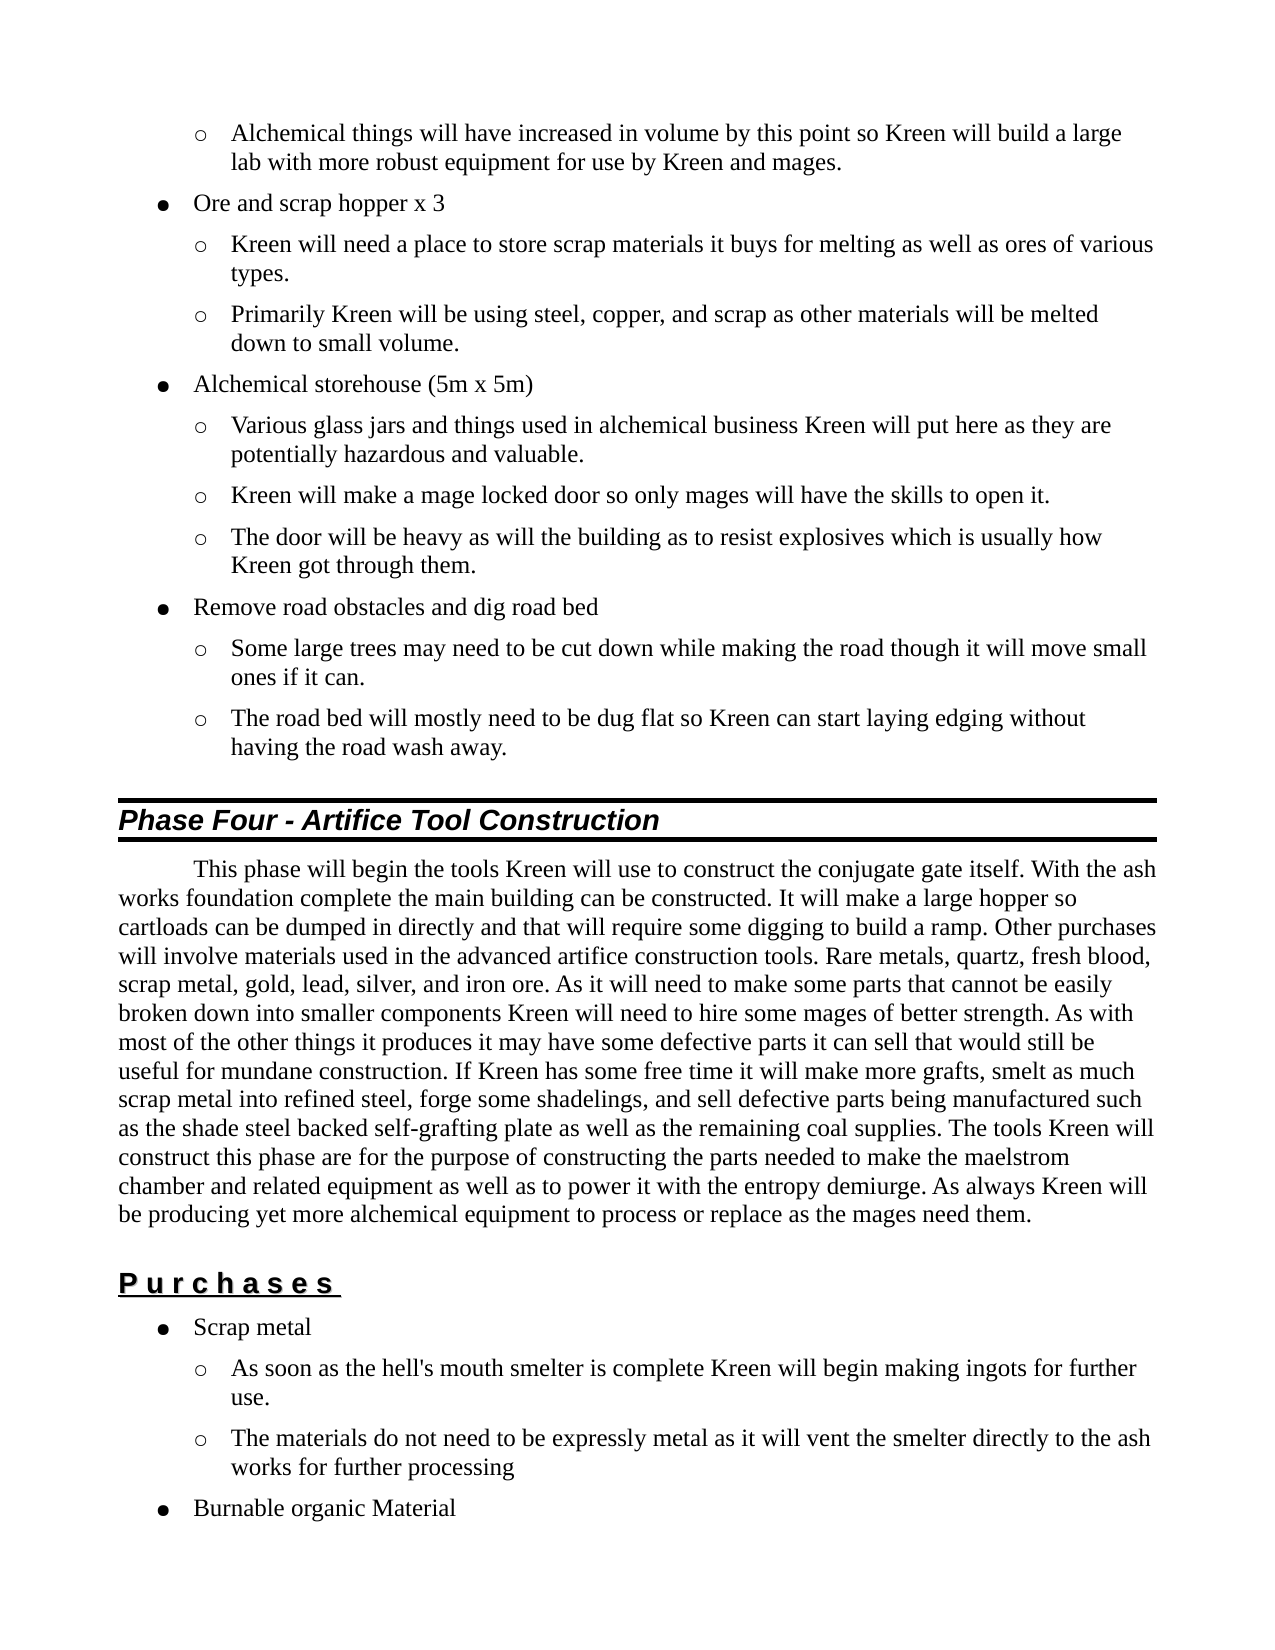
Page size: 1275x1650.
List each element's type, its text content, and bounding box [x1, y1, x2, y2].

list Alchemical storehouse (5m x 5m) [156, 369, 1157, 398]
list Kreen will make a mage locked door so only mages will have the skills to open it. [193, 481, 1157, 509]
list The road bed will mostly need to be dug flat so Kreen can start laying edging without having the road wash away. [193, 703, 1157, 761]
list Some large trees may need to be cut down while making the road though it will move small ones if it can. [193, 633, 1157, 691]
list Scrap metal [156, 1312, 1157, 1341]
list Burnable organic Material [156, 1493, 1157, 1522]
subtitle Purchases [118, 1266, 1157, 1299]
list As soon as the hell's mouth smelter is complete Kreen will begin making ingots for further use. [193, 1353, 1157, 1411]
list Alchemical things will have increased in volume by this point so Kreen will build a large lab with more robust equipment for use by Kreen and mages. [193, 118, 1157, 176]
list The door will be heavy as will the building as to resist explosives which is usually how Kreen got through them. [193, 522, 1157, 579]
text This phase will begin the tools Kreen will use to construct the conjugate gate itself. With the ash works foundation complete the main building can be constructed. It will make a large hopper so cartloads can be dumped in directly and that will require some digging to build a ramp. Other purchases will involve materials used in the advanced artifice construction tools. Rare metals, quartz, fresh blood, scrap metal, gold, lead, silver, and iron ore. As it will need to make some parts that cannot be easily broken down into smaller components Kreen will need to hire some mages of better strength. As with most of the other things it produces it may have some defective parts it can sell that would still be useful for mundane construction. If Kreen has some free time it will make more grafts, smelt as much scrap metal into refined steel, forge some shadelings, and sell defective parts being manufactured such as the shade steel backed self-grafting plate as well as the remaining coal supplies. The tools Kreen will construct this phase are for the purpose of constructing the parts needed to make the maelstrom chamber and related equipment as well as to power it with the entropy demiurge. As always Kreen will be producing yet more alchemical equipment to process or replace as the mages need them. [118, 854, 1157, 1228]
list Kreen will need a place to store scrap materials it buys for melting as well as ores of various types. [193, 229, 1157, 287]
list The materials do not need to be expressly metal as it will vent the smelter directly to the ash works for further processing [193, 1423, 1157, 1481]
list Ore and scrap hopper x 3 [156, 188, 1157, 217]
list Various glass jars and things used in alchemical business Kreen will put here as they are potentially hazardous and valuable. [193, 411, 1157, 468]
list Remove road obstacles and dig road bed [156, 592, 1157, 621]
list Primarily Kreen will be using steel, copper, and scrap as other materials will be melted down to small volume. [193, 299, 1157, 357]
subtitle Phase Four - Artifice Tool Construction [118, 803, 1157, 837]
